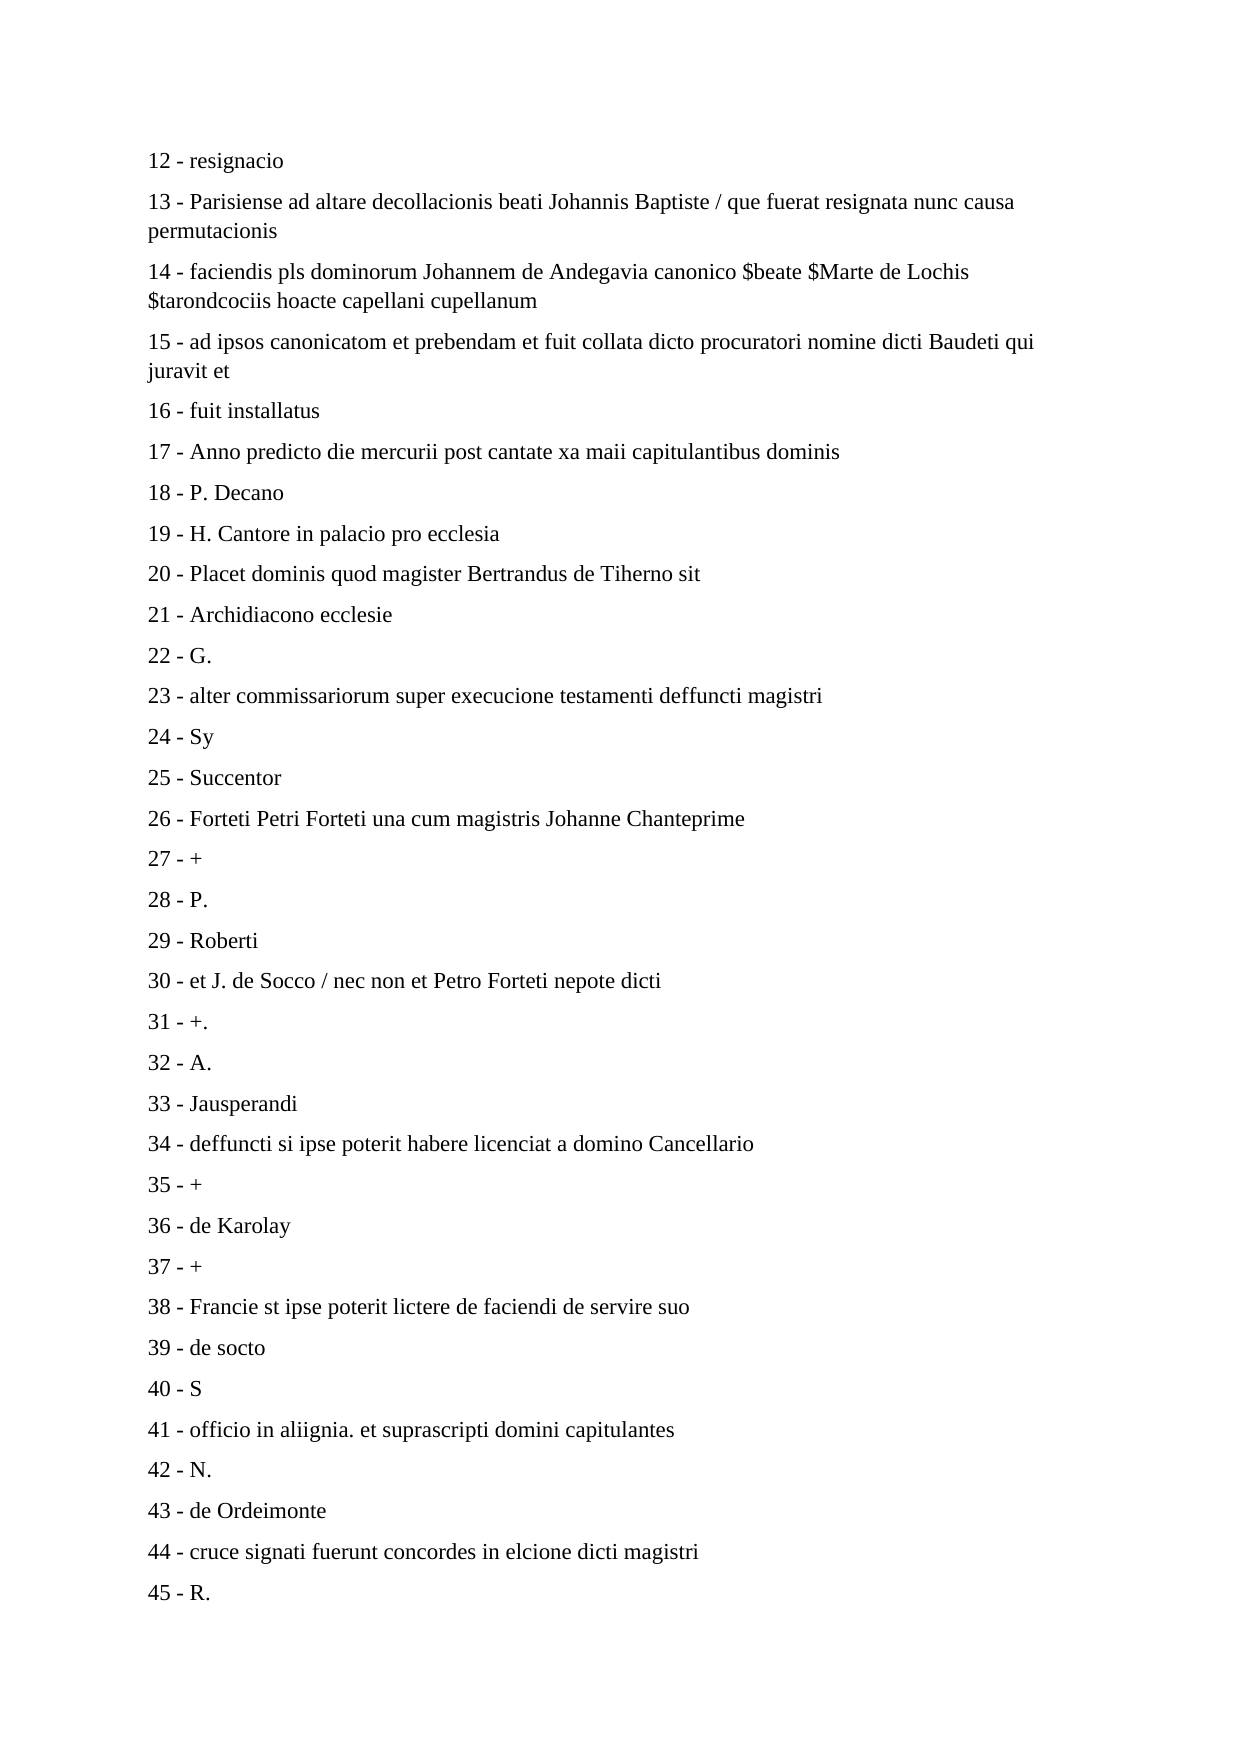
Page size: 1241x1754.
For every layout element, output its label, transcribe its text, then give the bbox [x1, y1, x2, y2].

text 40 - S [148, 1375, 1093, 1401]
text 12 - resignacio [148, 148, 1093, 174]
text 35 - + [148, 1171, 1093, 1198]
text 21 - Archidiacono ecclesie [148, 601, 1093, 627]
text 18 - P. Decano [148, 479, 1093, 505]
text 38 - Francie st ipse poterit lictere de faciendi de servire suo [148, 1293, 1093, 1320]
text 31 - +. [148, 1008, 1093, 1035]
text 29 - Roberti [148, 927, 1093, 953]
text 23 - alter commissariorum super execucione testamenti deffuncti magistri [148, 682, 1093, 709]
text 26 - Forteti Petri Forteti una cum magistris Johanne Chanteprime [148, 805, 1093, 831]
text 13 - Parisiense ad altare decollacionis beati Johannis Baptiste / que fuerat resignata nunc causa permutacionis [148, 188, 1093, 244]
text 43 - de Ordeimonte [148, 1497, 1093, 1523]
text 33 - Jausperandi [148, 1090, 1093, 1116]
text 25 - Succentor [148, 764, 1093, 790]
text 28 - P. [148, 886, 1093, 912]
text 15 - ad ipsos canonicatom et prebendam et fuit collata dicto procuratori nomine dicti Baudeti qui juravit et [148, 328, 1093, 383]
text 20 - Placet dominis quod magister Bertrandus de Tiherno sit [148, 560, 1093, 587]
text 37 - + [148, 1253, 1093, 1279]
text 34 - deffuncti si ipse poterit habere licenciat a domino Cancellario [148, 1131, 1093, 1157]
text 36 - de Karolay [148, 1212, 1093, 1238]
text 24 - Sy [148, 723, 1093, 749]
text 39 - de socto [148, 1334, 1093, 1361]
text 17 - Anno predicto die mercurii post cantate xa maii capitulantibus dominis [148, 438, 1093, 464]
text 14 - faciendis pls dominorum Johannem de Andegavia canonico $beate $Marte de Lochis $tarondcociis hoacte capellani cupellanum [148, 258, 1093, 313]
text 16 - fuit installatus [148, 397, 1093, 424]
text 41 - officio in aliignia. et suprascripti domini capitulantes [148, 1416, 1093, 1442]
text 19 - H. Cantore in palacio pro ecclesia [148, 519, 1093, 546]
text 22 - G. [148, 642, 1093, 668]
text 45 - R. [148, 1578, 1093, 1605]
text 32 - A. [148, 1049, 1093, 1075]
text 44 - cruce signati fuerunt concordes in elcione dicti magistri [148, 1538, 1093, 1564]
text 27 - + [148, 845, 1093, 872]
text 42 - N. [148, 1456, 1093, 1483]
text 30 - et J. de Socco / nec non et Petro Forteti nepote dicti [148, 968, 1093, 994]
